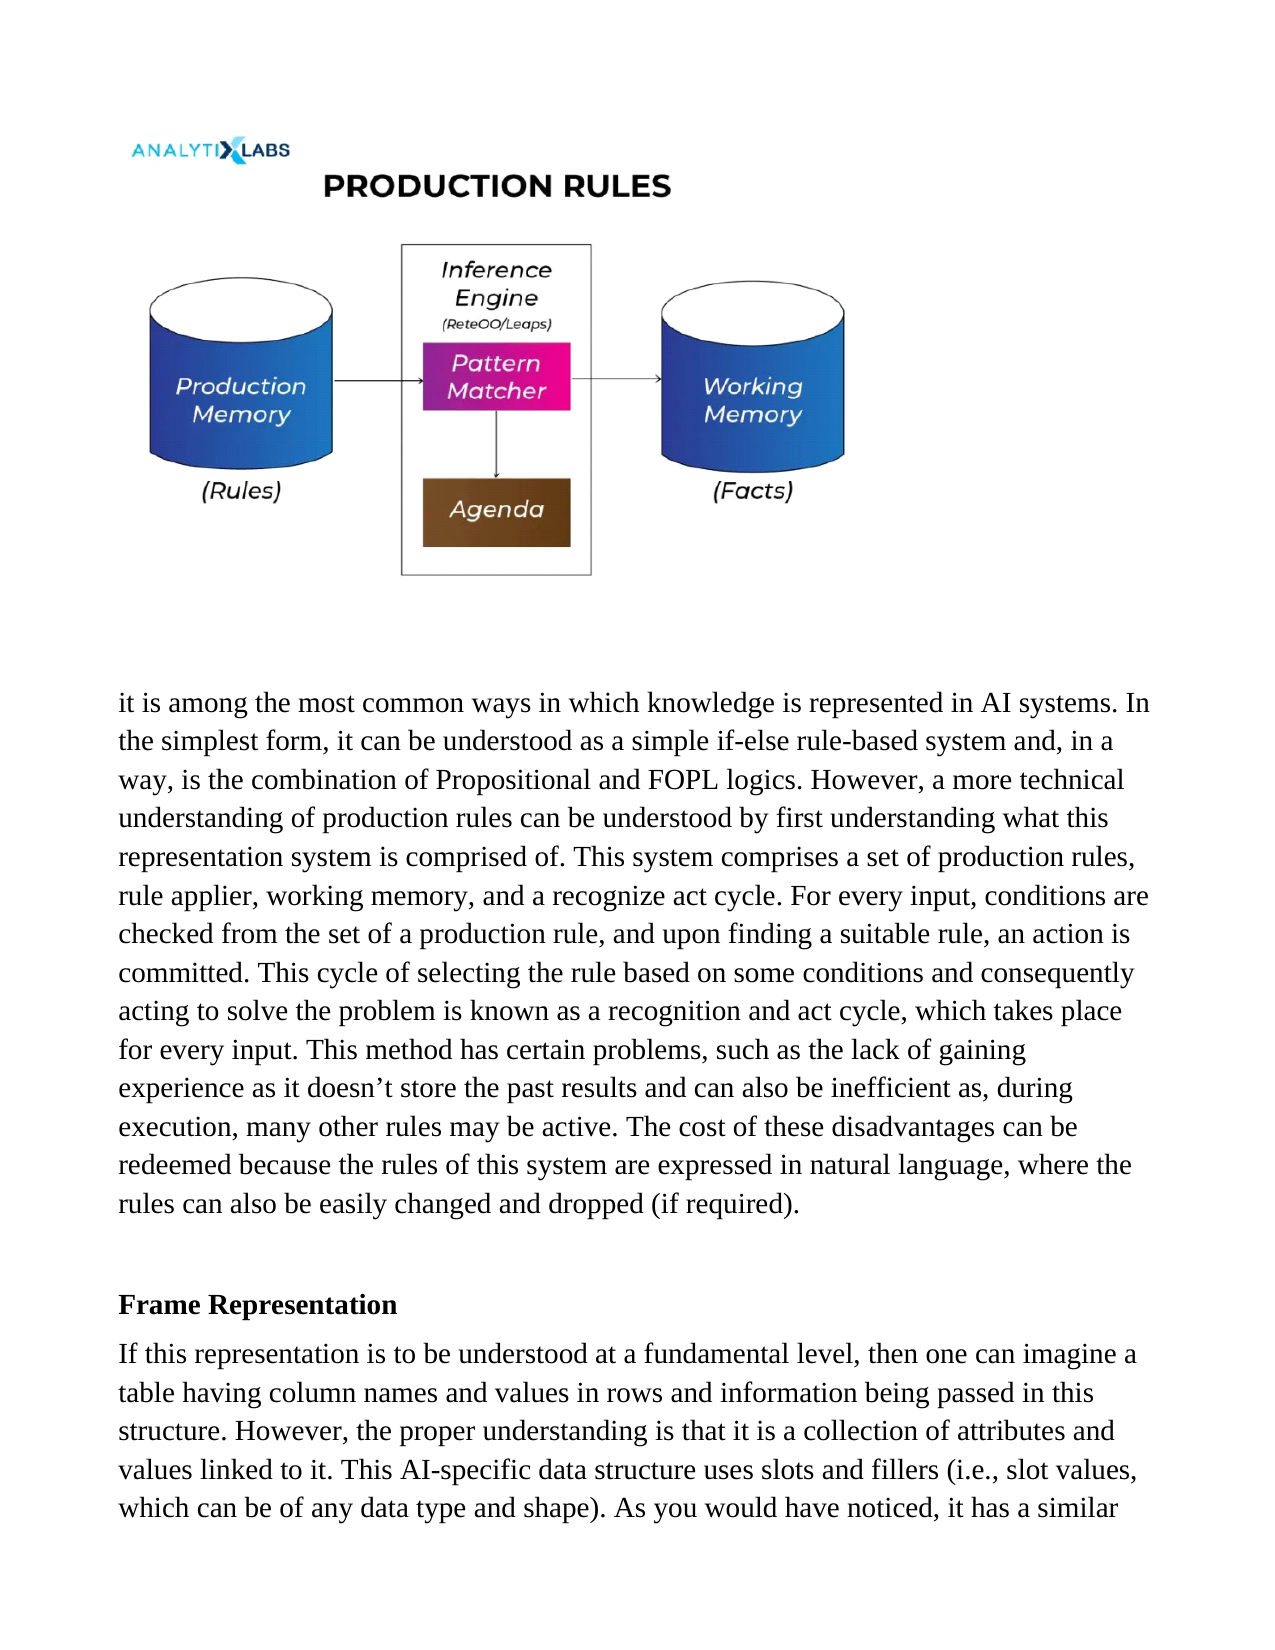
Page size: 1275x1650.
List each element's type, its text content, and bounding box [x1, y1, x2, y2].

text If this representation is to be understood at a fundamental level, then one can imagine a table having column names and values in rows and information being passed in this structure. However, the proper understanding is that it is a collection of attributes and values linked to it. This AI-specific data structure uses slots and fillers (i.e., slot values, which can be of any data type and shape). As you would have noticed, it has a similar [118, 1336, 1157, 1524]
text Frame Representation [118, 1287, 1157, 1321]
text it is among the most common ways in which knowledge is represented in AI systems. In the simplest form, it can be understood as a simple if-else rule-based system and, in a way, is the combination of Propositional and FOPL logics. However, a more technical understanding of production rules can be understood by first understanding what this representation system is comprised of. This system comprises a set of production rules, rule applier, working memory, and a recognize act cycle. For every input, conditions are checked from the set of a production rule, and upon finding a suitable rule, an action is committed. This cycle of selecting the rule based on some conditions and consequently acting to solve the problem is known as a recognition and act cycle, which takes place for every input. This method has certain problems, such as the lack of gaining experience as it doesn’t store the past results and can also be inefficient as, during execution, many other rules may be active. The cost of these disadvantages can be redeemed because the rules of this system are expressed in natural language, where the rules can also be easily changed and dropped (if required). [118, 685, 1157, 1219]
